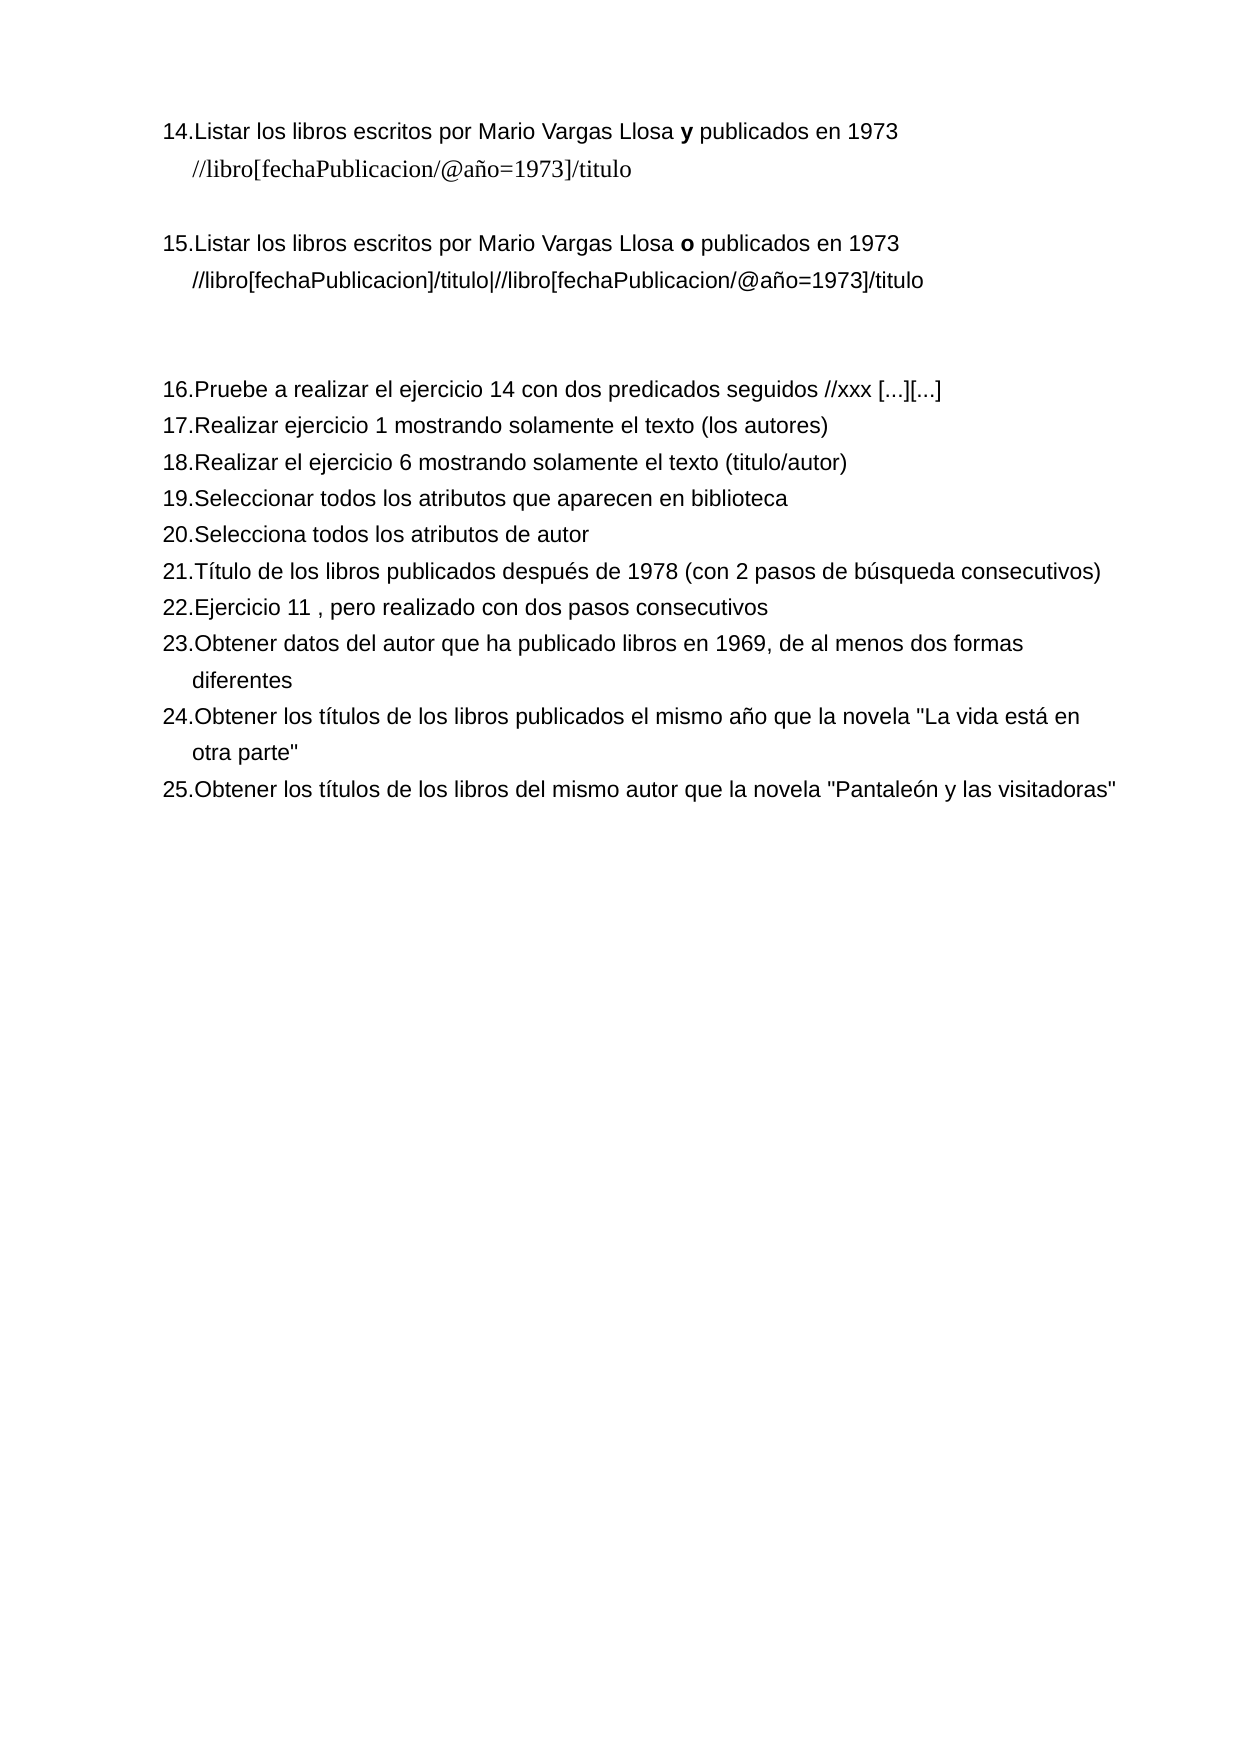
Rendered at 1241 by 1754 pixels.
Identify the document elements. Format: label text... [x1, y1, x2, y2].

list Obtener los títulos de los libros publicados el mismo año que la novela "La vida está en otra parte" [162, 703, 1122, 766]
list Selecciona todos los atributos de autor [162, 521, 1122, 548]
text //libro[fechaPublicacion/@año=1973]/titulo [118, 154, 1122, 183]
list Realizar el ejercicio 6 mostrando solamente el texto (titulo/autor) [162, 448, 1122, 475]
text //libro[fechaPublicacion]/titulo|//libro[fechaPublicacion/@año=1973]/titulo [118, 267, 1122, 293]
list Título de los libros publicados después de 1978 (con 2 pasos de búsqueda consecutivos) [162, 558, 1122, 584]
list Ejercicio 11 , pero realizado con dos pasos consecutivos [162, 594, 1122, 620]
list Obtener datos del autor que ha publicado libros en 1969, de al menos dos formas diferentes [162, 630, 1122, 693]
list Listar los libros escritos por Mario Vargas Llosa o publicados en 1973 [162, 230, 1122, 257]
list Obtener los títulos de los libros del mismo autor que la novela "Pantaleón y las visitadoras" [162, 776, 1122, 802]
list Pruebe a realizar el ejercicio 14 con dos predicados seguidos //xxx [...][...] [162, 376, 1122, 402]
list Realizar ejercicio 1 mostrando solamente el texto (los autores) [162, 412, 1122, 438]
list Seleccionar todos los atributos que aparecen en biblioteca [162, 485, 1122, 511]
list Listar los libros escritos por Mario Vargas Llosa y publicados en 1973 [162, 118, 1122, 144]
